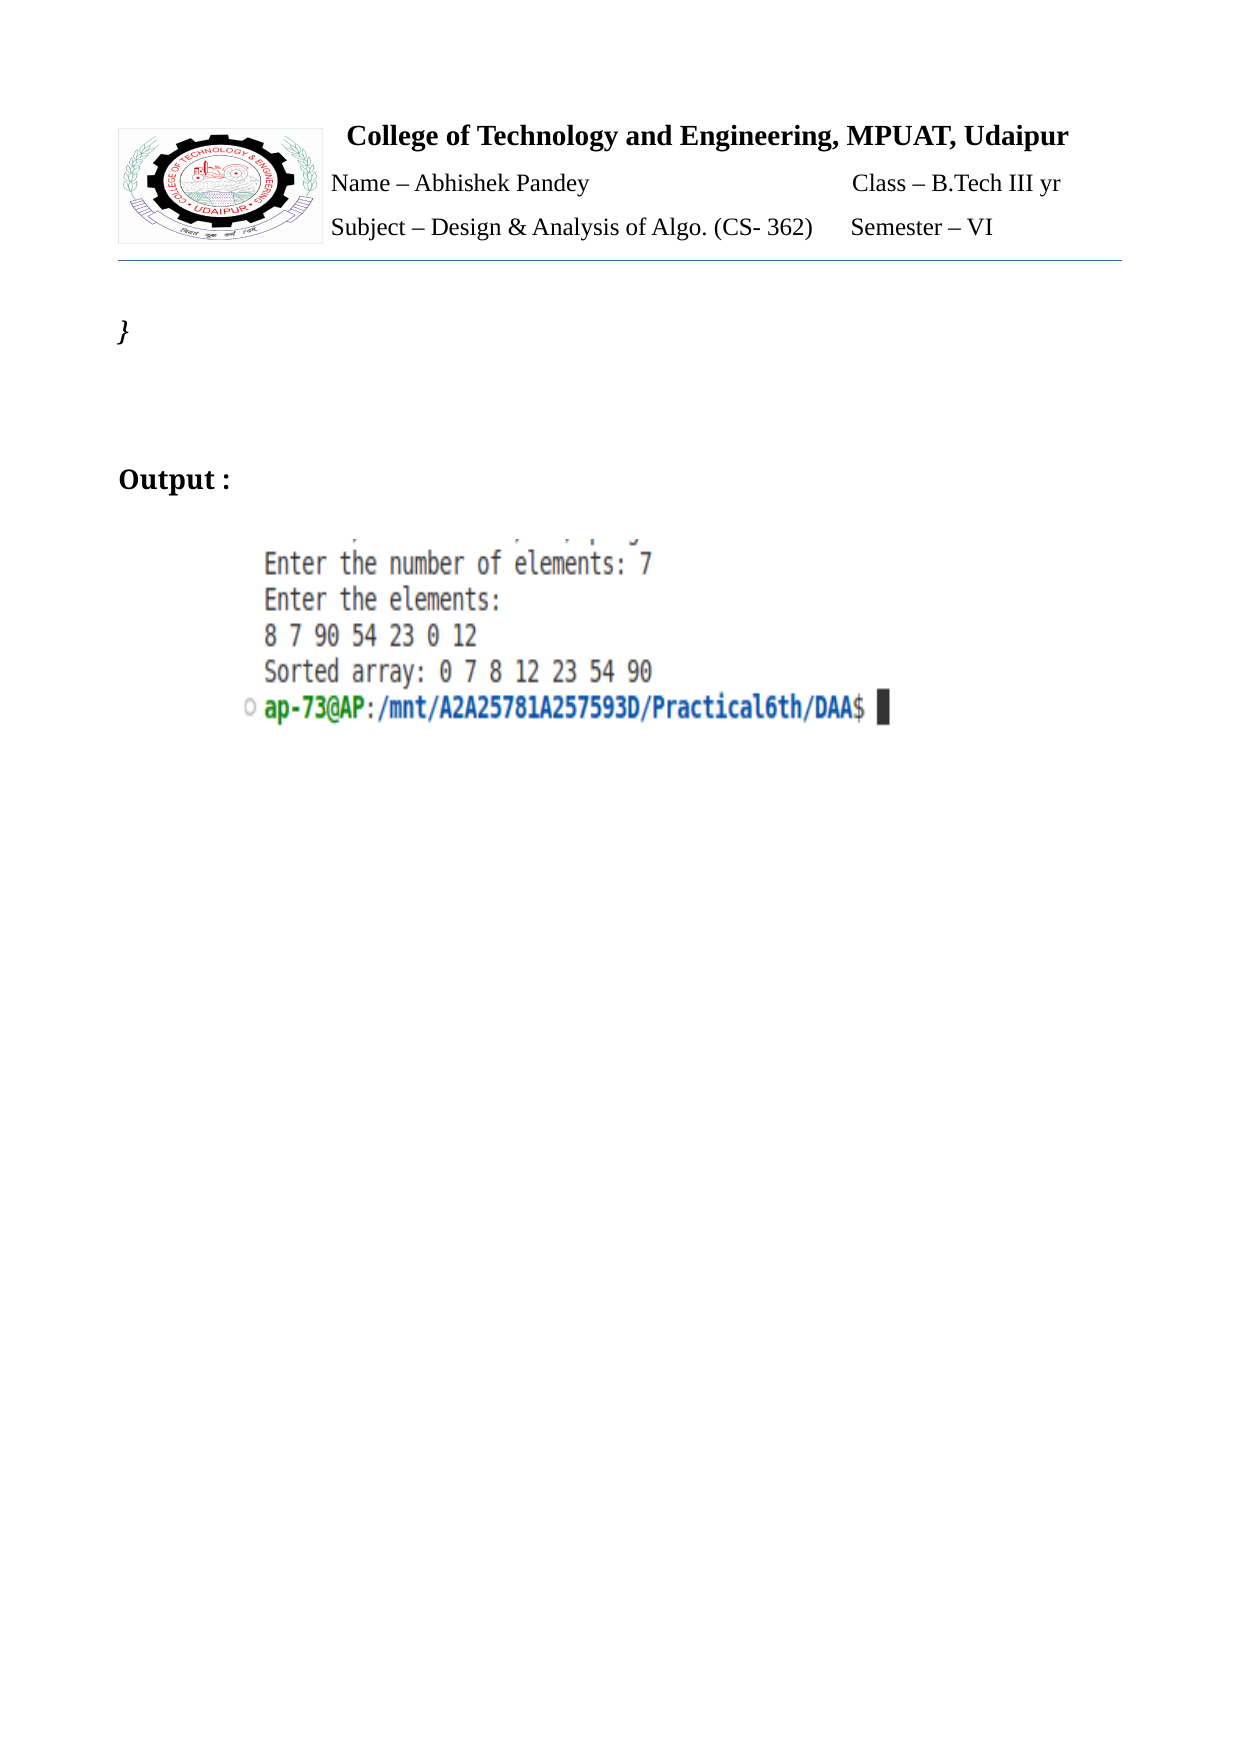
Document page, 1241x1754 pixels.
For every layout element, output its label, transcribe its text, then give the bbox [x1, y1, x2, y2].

text Output : [118, 460, 1122, 497]
text } [118, 313, 1122, 350]
picture [244, 539, 1018, 822]
picture [118, 128, 323, 244]
